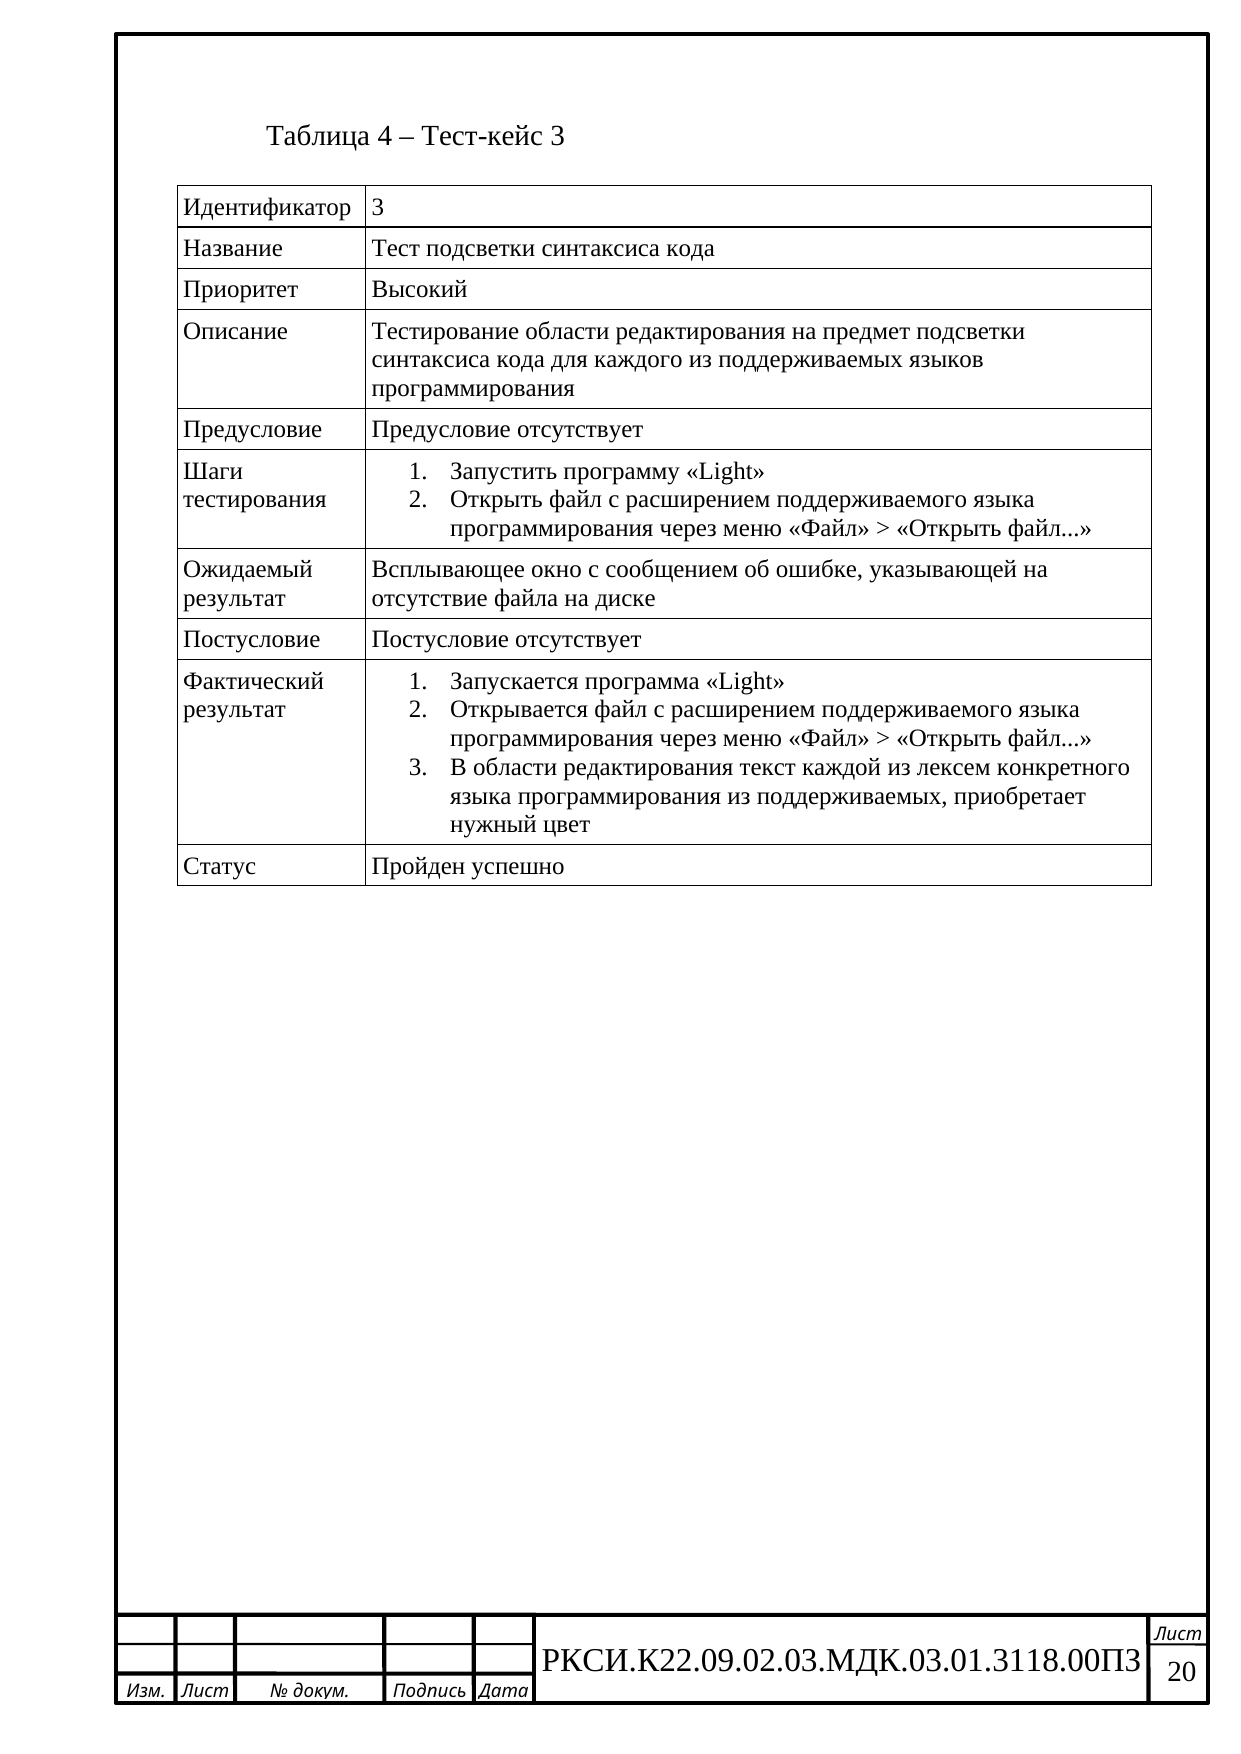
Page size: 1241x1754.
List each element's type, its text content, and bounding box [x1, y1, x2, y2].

table_cell Постусловие [178, 619, 365, 659]
table_cell Название [178, 228, 365, 268]
table_cell Тест подсветки синтаксиса кода [366, 228, 1151, 268]
table_cell Приоритет [178, 269, 365, 309]
table_cell Фактический результат [178, 660, 365, 844]
table_cell Всплывающее окно с сообщением об ошибке, указывающей на отсутствие файла на диске [366, 549, 1151, 618]
table_cell Шаги тестирования [178, 450, 365, 548]
table_cell Высокий [366, 269, 1151, 309]
table_cell Запустить программу «Light» Открыть файл с расширением поддерживаемого языка программирования через меню «Файл» > «Открыть файл...» [366, 450, 1151, 548]
table_cell Предусловие отсутствует [366, 409, 1151, 449]
table_cell Пройден успешно [366, 845, 1151, 885]
table_header Идентификатор [178, 186, 365, 226]
table_cell Статус [178, 845, 365, 885]
table_cell Запускается программа «Light» Открывается файл с расширением поддерживаемого языка программирования через меню «Файл» > «Открыть файл...» В области редактирования текст каждой из лексем конкретного языка программирования из поддерживаемых, приобретает нужный цвет [366, 660, 1151, 844]
table_cell Постусловие отсутствует [366, 619, 1151, 659]
table_header 3 [366, 186, 1151, 226]
table_cell Предусловие [178, 409, 365, 449]
table_cell Ожидаемый результат [178, 549, 365, 618]
text Таблица 4 – Тест-кейс 3 [177, 118, 1152, 152]
table_cell Тестирование области редактирования на предмет подсветки синтаксиса кода для каждого из поддерживаемых языков программирования [366, 310, 1151, 408]
table_cell Описание [178, 310, 365, 408]
